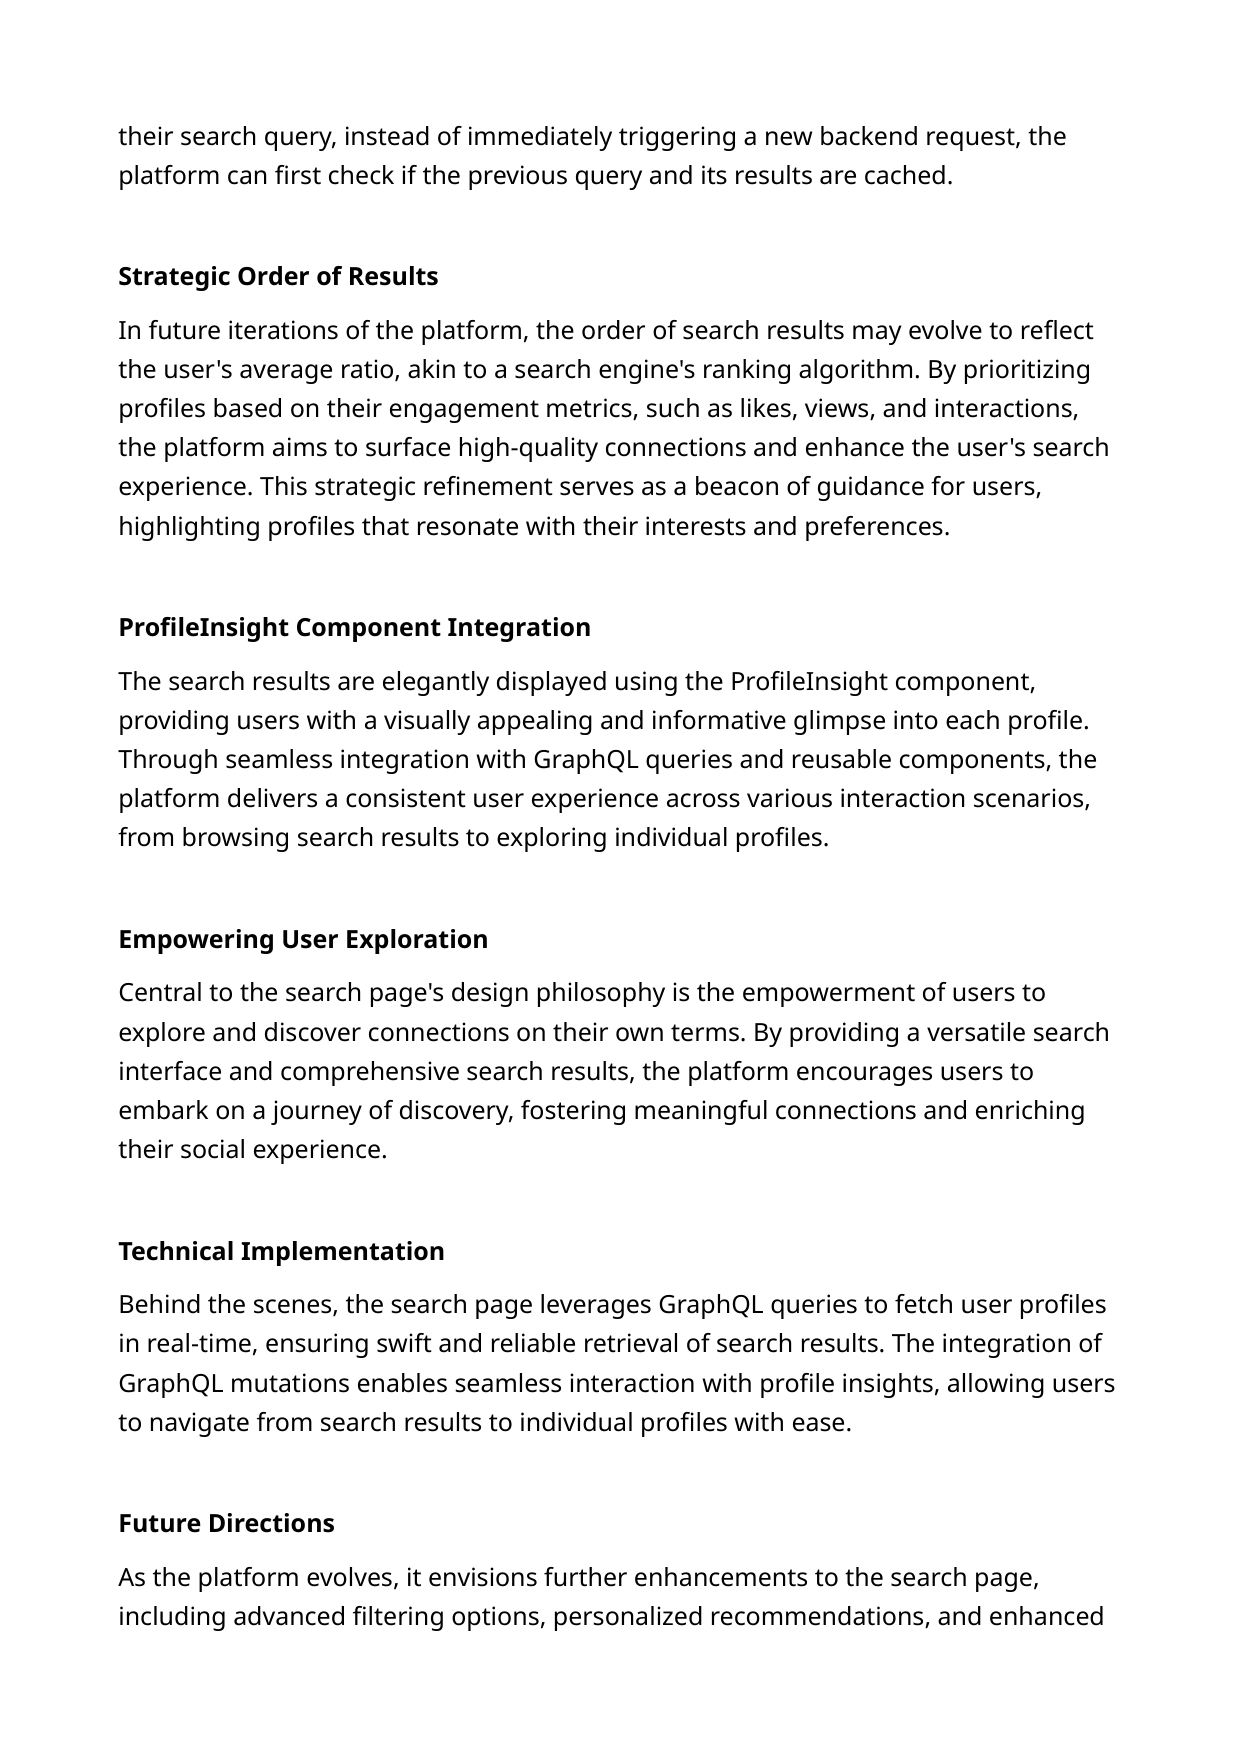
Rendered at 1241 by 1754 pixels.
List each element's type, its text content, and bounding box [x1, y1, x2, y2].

text Future Directions [118, 1506, 1122, 1540]
text In future iterations of the platform, the order of search results may evolve to reflect the user's average ratio, akin to a search engine's ranking algorithm. By prioritizing profiles based on their engagement metrics, such as likes, views, and interactions, the platform aims to surface high-quality connections and enhance the user's search experience. This strategic refinement serves as a beacon of guidance for users, highlighting profiles that resonate with their interests and preferences. [118, 312, 1122, 542]
text As the platform evolves, it envisions further enhancements to the search page, including advanced filtering options, personalized recommendations, and enhanced [118, 1559, 1122, 1633]
text Central to the search page's design philosophy is the empowerment of users to explore and discover connections on their own terms. By providing a versatile search interface and comprehensive search results, the platform encourages users to embark on a journey of discovery, fostering meaningful connections and enriching their social experience. [118, 975, 1122, 1166]
text Behind the scenes, the search page leverages GraphQL queries to fetch user profiles in real-time, ensuring swift and reliable retrieval of search results. The integration of GraphQL mutations enables seamless interaction with profile insights, allowing users to navigate from search results to individual profiles with ease. [118, 1287, 1122, 1438]
text ProfileInsight Component Integration [118, 609, 1122, 644]
text Technical Implementation [118, 1233, 1122, 1267]
text Strategic Order of Results [118, 259, 1122, 293]
text The search results are elegantly displayed using the ProfileInsight component, providing users with a visually appealing and informative glimpse into each profile. Through seamless integration with GraphQL queries and reusable components, the platform delivers a consistent user experience across various interaction scenarios, from browsing search results to exploring individual profiles. [118, 663, 1122, 854]
text Empowering User Exploration [118, 921, 1122, 955]
text their search query, instead of immediately triggering a new backend request, the platform can first check if the previous query and its results are cached. [118, 118, 1122, 191]
